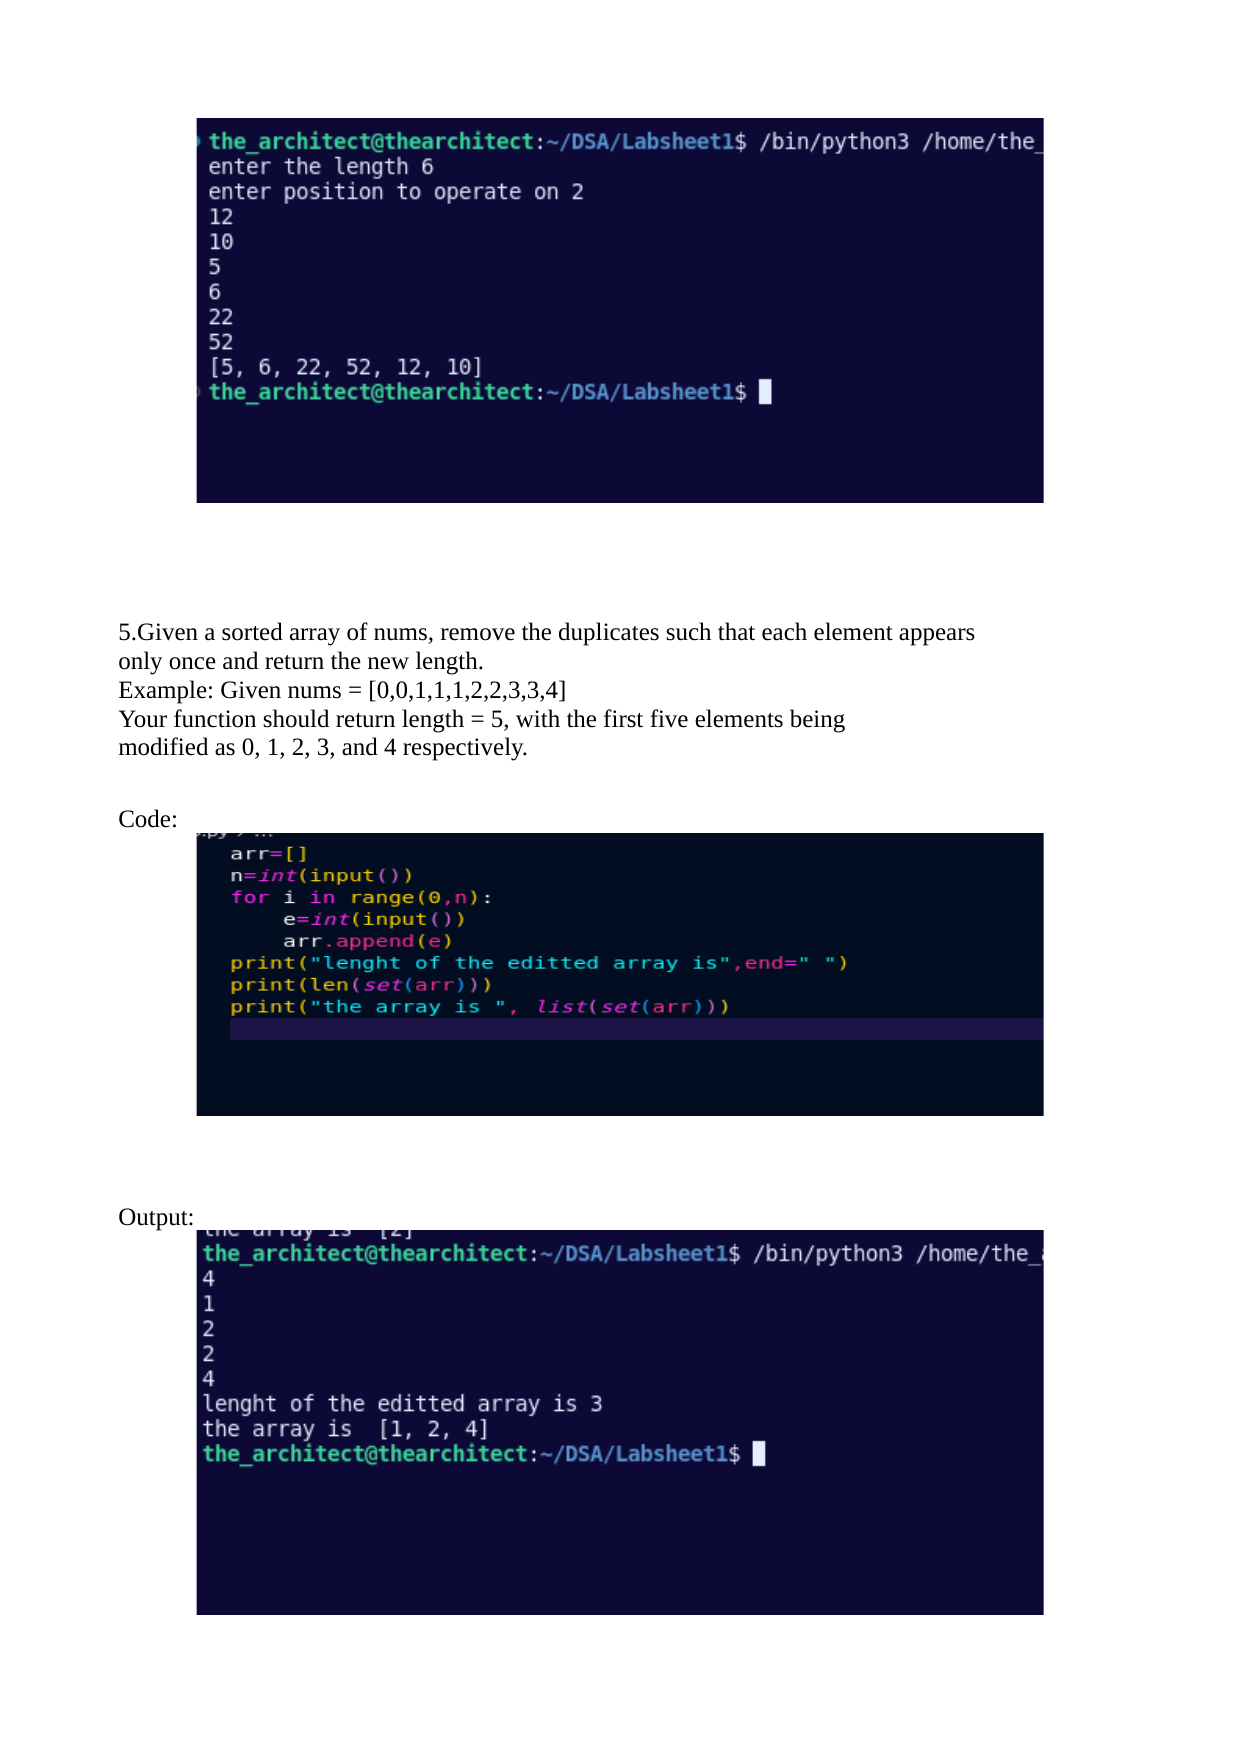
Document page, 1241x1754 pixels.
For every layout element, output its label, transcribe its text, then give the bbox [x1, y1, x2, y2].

text only once and return the new length. [118, 646, 1122, 675]
picture [196, 1230, 1044, 1615]
picture [196, 833, 1044, 1116]
text Output: [118, 1202, 1122, 1231]
text Your function should return length = 5, with the first five elements being [118, 704, 1122, 732]
text Example: Given nums = [0,0,1,1,1,2,2,3,3,4] [118, 675, 1122, 704]
text 5.Given a sorted array of nums, remove the duplicates such that each element appears [118, 617, 1122, 646]
text modified as 0, 1, 2, 3, and 4 respectively. [118, 732, 1122, 761]
picture [196, 118, 1044, 503]
text Code: [118, 804, 1122, 833]
